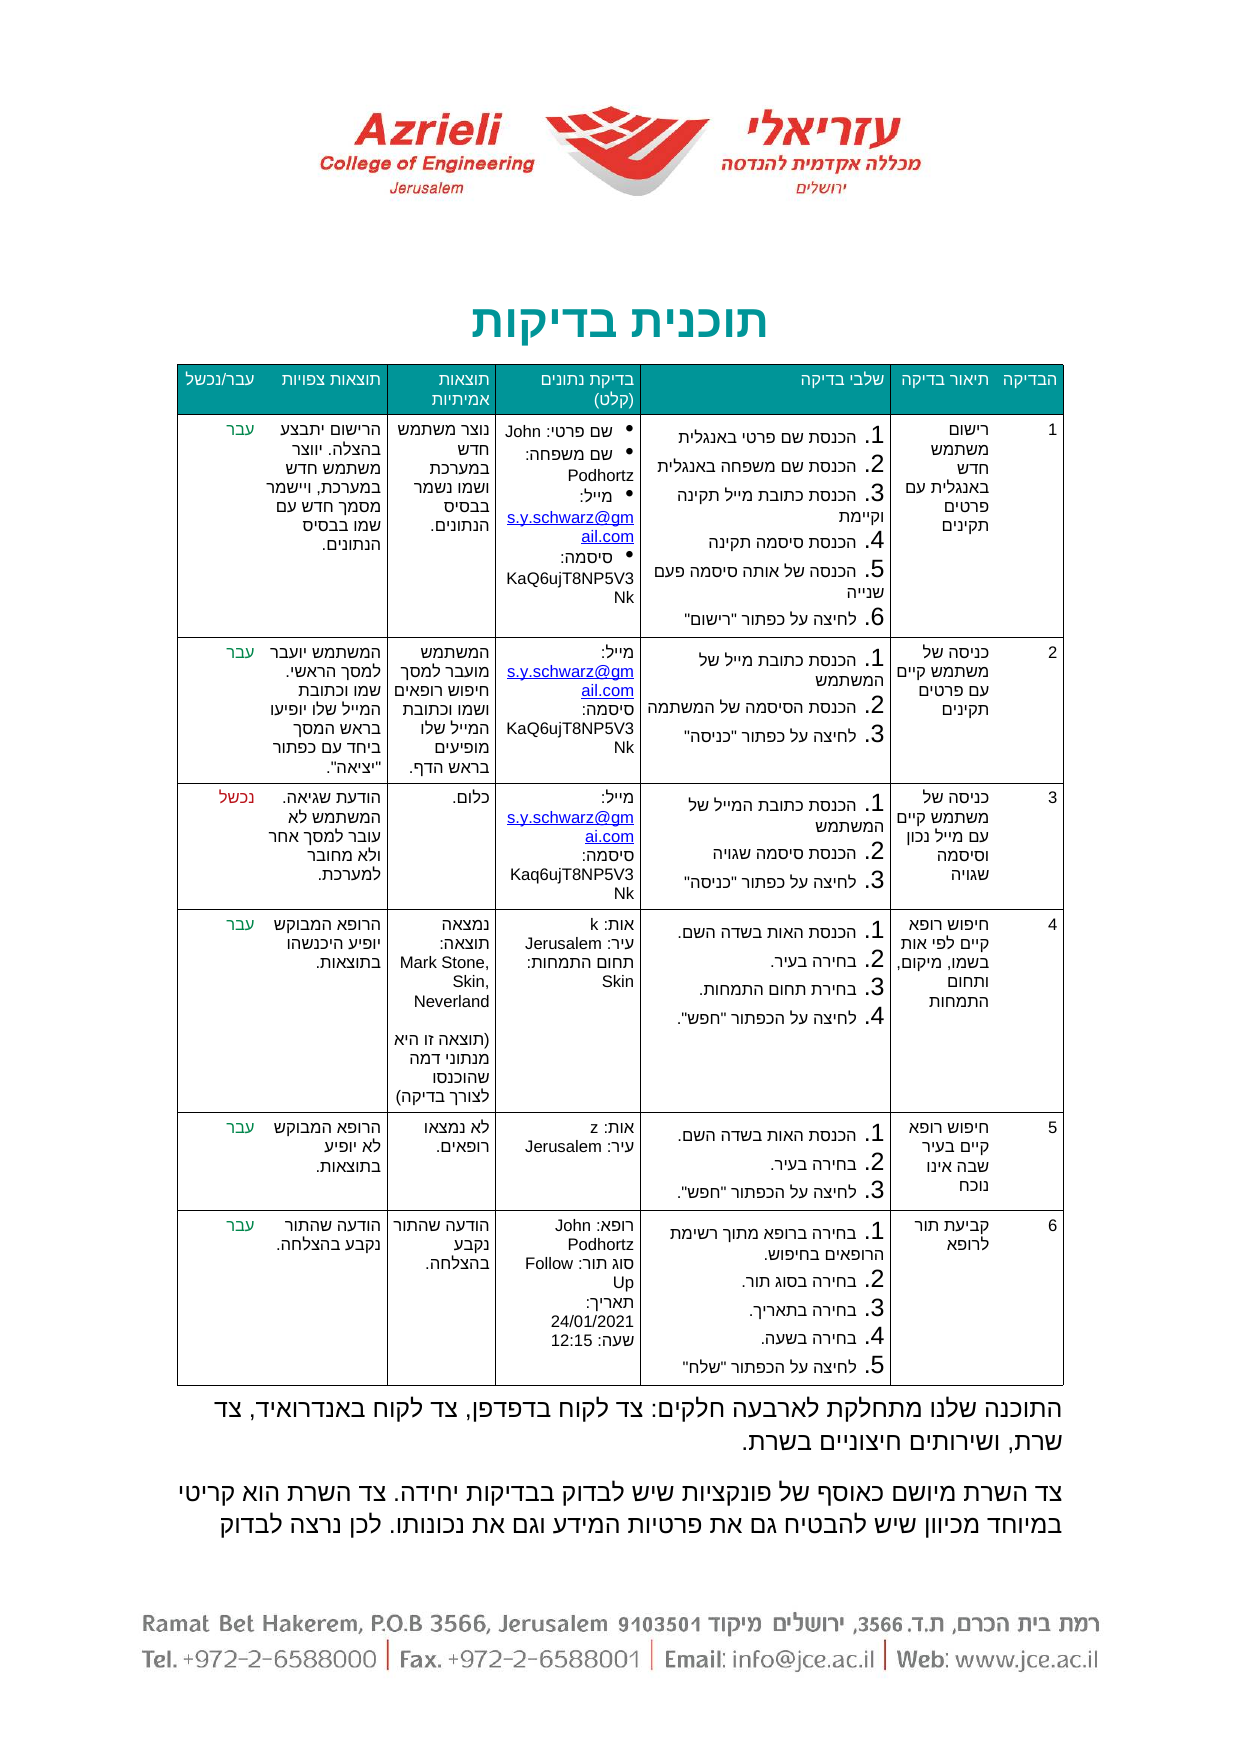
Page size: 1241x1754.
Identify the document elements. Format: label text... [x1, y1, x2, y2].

table_cell חיפוש רופא קיים לפי אות בשמו, מיקום, ותחום התמחות [891, 910, 995, 1112]
table_cell עבר [178, 1211, 260, 1384]
table_cell 5 [995, 1113, 1063, 1210]
table_cell נכשל [178, 784, 260, 909]
subtitle תוכנית בדיקות [177, 295, 1063, 348]
table_cell אות: z עיר: Jerusalem [496, 1113, 640, 1210]
table_cell מייל: s.y.schwarz@gmail.com סיסמה: KaQ6ujT8NP5V3Nk [496, 638, 640, 782]
table_cell הכנסת האות בשדה השם. בחירה בעיר. לחיצה על הכפתור "חפש". [641, 1113, 890, 1210]
table_cell רופא: John Podhortz סוג תור: Follow Up תאריך: 24/01/2021 שעה: 12:15 [496, 1211, 640, 1384]
table_cell הרישום יתבצע בהצלה. יווצר משתמש חדש במערכת, ויישמר מסמך חדש עם שמו בבסיס הנתונים. [260, 415, 387, 637]
table_cell המשתמש מועבר למסך חיפוש רופאים ושמו וכתובת המייל שלו מופיעים בראש הדף. [388, 638, 495, 782]
table_cell כניסה של משתמש קיים עם פרטים תקינים [891, 638, 995, 782]
table_header בדיקת נתונים (קלט) [496, 365, 640, 414]
text התוכנה שלנו מתחלקת לארבעה חלקים: צד לקוח בדפדפן, צד לקוח באנדרואיד, צד שרת, ושירותים חיצוניים בשרת. [177, 1393, 1063, 1455]
table_cell הודעת שגיאה. המשתמש לא עובר למסך אחר ולא מחובר למערכת. [260, 784, 387, 909]
table_cell עבר [178, 1113, 260, 1210]
table_cell אות: k עיר: Jerusalem תחום התמחות: Skin [496, 910, 640, 1112]
table_cell 2 [995, 638, 1063, 782]
table_header תיאור בדיקה [891, 365, 995, 414]
table_header שלבי בדיקה [641, 365, 890, 414]
table_cell בחירה ברופא מתוך רשימת הרופאים בחיפוש. בחירה בסוג תור. בחירה בתאריך. בחירה בשעה. לחיצה על הכפתור "שלח" [641, 1211, 890, 1384]
table_cell כניסה של משתמש קיים עם מייל נכון וסיסמה שגויה [891, 784, 995, 909]
table_cell 1 [995, 415, 1063, 637]
table_cell הכנסת כתובת מייל של המשתמש הכנסת הסיסמה של המשתמה לחיצה על כפתור "כניסה" [641, 638, 890, 782]
table_cell עבר [178, 638, 260, 782]
table_cell הכנסת האות בשדה השם. בחירה בעיר. בחירת תחום התמחות. לחיצה על הכפתור "חפש". [641, 910, 890, 1112]
table_cell עבר [178, 415, 260, 637]
table_cell 3 [995, 784, 1063, 909]
table_cell כלום. [388, 784, 495, 909]
table_cell הרופא המבוקש יופיע היכנשהו בתוצאות. [260, 910, 387, 1112]
table_cell 6 [995, 1211, 1063, 1384]
table_cell לא נמצאו רופאים. [388, 1113, 495, 1210]
table_cell הכנסת כתובת המייל של המשתמש הכנסת סיסמה שגויה לחיצה על כפתור "כניסה" [641, 784, 890, 909]
table_cell הודעה שהתור נקבע בהצלחה. [388, 1211, 495, 1384]
table_cell הרופא המבוקש לא יופיע בתוצאות. [260, 1113, 387, 1210]
table_cell הודעה שהתור נקבע בהצלחה. [260, 1211, 387, 1384]
picture [107, 1593, 1133, 1702]
table_header תוצאות צפויות [260, 365, 387, 414]
table_header הבדיקה [995, 365, 1063, 414]
table_cell קביעת תור לרופא [891, 1211, 995, 1384]
table_cell נמצאה תוצאה: Mark Stone, Skin, Neverland (תוצאה זו היא מנתוני דמה שהוכנסו לצורך בדיקה) [388, 910, 495, 1112]
table_cell עבר [178, 910, 260, 1112]
table_header עבר/נכשל [178, 365, 260, 414]
table_cell 4 [995, 910, 1063, 1112]
text צד השרת מיושם כאוסף של פונקציות שיש לבדוק בבדיקות יחידה. צד השרת הוא קריטי במיוחד מכיוון שיש להבטיח גם את פרטיות המידע וגם את נכונותו. לכן נרצה לבדוק אותו בצורה יסודית באמצעות בדיקות יחידה לכל פונקציה. נרצה גם לבצע בדיקות אינטגרציה בין רכיבי השרת השונים, כגון בין בסיס הנתונים לבין Server-Side Scripting. בנוסף בצד השרת יש שילוב של שירותים חיצוניים שמופעלים בתגובה לאירועים בשרת ושהשרת מגיב אליהם. נרצה לבצע בדיקות מערכת על מנת לוודא שהם מופעלים כנדרש בתגובה האחד לשני. [177, 1477, 1063, 1539]
table_cell נוצר משתמש חדש במערכת ושמו נשמר בבסיס הנתונים. [388, 415, 495, 637]
table_cell חיפוש רופא קיים בעיר שבה אינו נוכח [891, 1113, 995, 1210]
table_cell רישום משתמש חדש באנגלית עם פרטים תקינים [891, 415, 995, 637]
table_cell המשתמש יועבר למסך הראשי. שמו וכתובת המייל שלו יופיעו בראש המסך ביחד עם כפתור "יציאה". [260, 638, 387, 782]
table_cell שם פרטי: John שם משפחה: Podhortz מייל: s.y.schwarz@gmail.com סיסמה: KaQ6ujT8NP5V3Nk [496, 415, 640, 637]
table_header תוצאות אמיתיות [388, 365, 495, 414]
table_cell הכנסת שם פרטי באנגלית הכנסת שם משפחה באנגלית הכנסת כתובת מייל תקינה וקיימת הכנסת סיסמה תקינה הכנסה של אותה סיסמה פעם שנייה לחיצה על כפתור "רישום" [641, 415, 890, 637]
picture [42, 44, 1199, 221]
table_cell מייל: s.y.schwarz@gmai.com סיסמה: Kaq6ujT8NP5V3Nk [496, 784, 640, 909]
